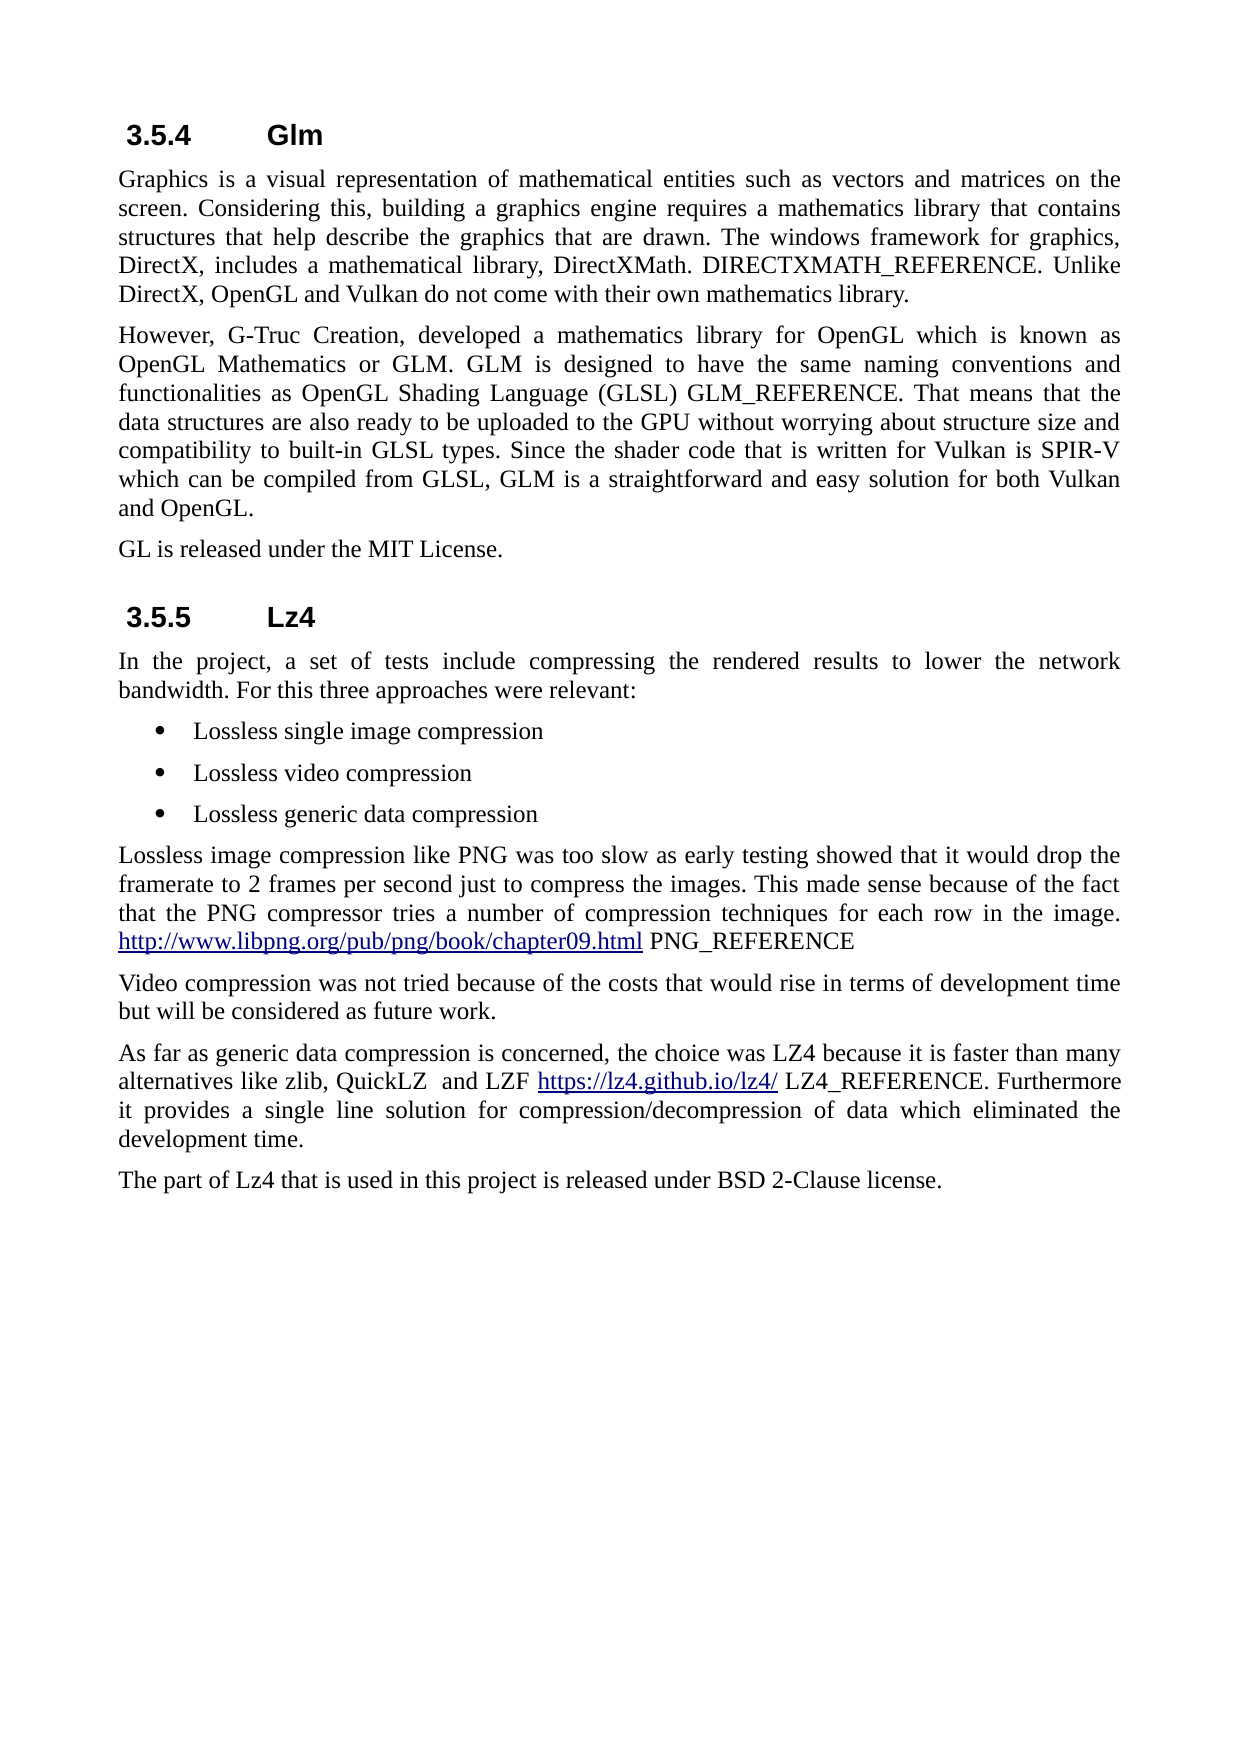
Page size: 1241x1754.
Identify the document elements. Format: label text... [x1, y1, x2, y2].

text Video compression was not tried because of the costs that would rise in terms of development time but will be considered as future work. [118, 968, 1122, 1025]
list Lossless video compression [156, 758, 1122, 786]
text GL is released under the MIT License. [118, 534, 1122, 563]
subtitle Glm [118, 118, 1122, 152]
list Lossless generic data compression [156, 799, 1122, 828]
text The part of Lz4 that is used in this project is released under BSD 2-Clause license. [118, 1165, 1122, 1194]
text In the project, a set of tests include compressing the rendered results to lower the network bandwidth. For this three approaches were relevant: [118, 646, 1122, 704]
text However, G-Truc Creation, developed a mathematics library for OpenGL which is known as OpenGL Mathematics or GLM. GLM is designed to have the same naming conventions and functionalities as OpenGL Shading Language (GLSL) GLM_REFERENCE. That means that the data structures are also ready to be uploaded to the GPU without worrying about structure size and compatibility to built-in GLSL types. Since the shader code that is written for Vulkan is SPIR-V which can be compiled from GLSL, GLM is a straightforward and easy solution for both Vulkan and OpenGL. [118, 320, 1122, 522]
text As far as generic data compression is concerned, the choice was LZ4 because it is faster than many alternatives like zlib, QuickLZ and LZF https://lz4.github.io/lz4/ LZ4_REFERENCE. Furthermore it provides a single line solution for compression/decompression of data which eliminated the development time. [118, 1038, 1122, 1153]
text Lossless image compression like PNG was too slow as early testing showed that it would drop the framerate to 2 frames per second just to compress the images. This made sense because of the fact that the PNG compressor tries a number of compression techniques for each row in the image. http://www.libpng.org/pub/png/book/chapter09.html PNG_REFERENCE [118, 840, 1122, 955]
list Lossless single image compression [156, 716, 1122, 745]
subtitle Lz4 [118, 600, 1122, 634]
text Graphics is a visual representation of mathematical entities such as vectors and matrices on the screen. Considering this, building a graphics engine requires a mathematics library that contains structures that help describe the graphics that are drawn. The windows framework for graphics, DirectX, includes a mathematical library, DirectXMath. DIRECTXMATH_REFERENCE. Unlike DirectX, OpenGL and Vulkan do not come with their own mathematics library. [118, 164, 1122, 308]
